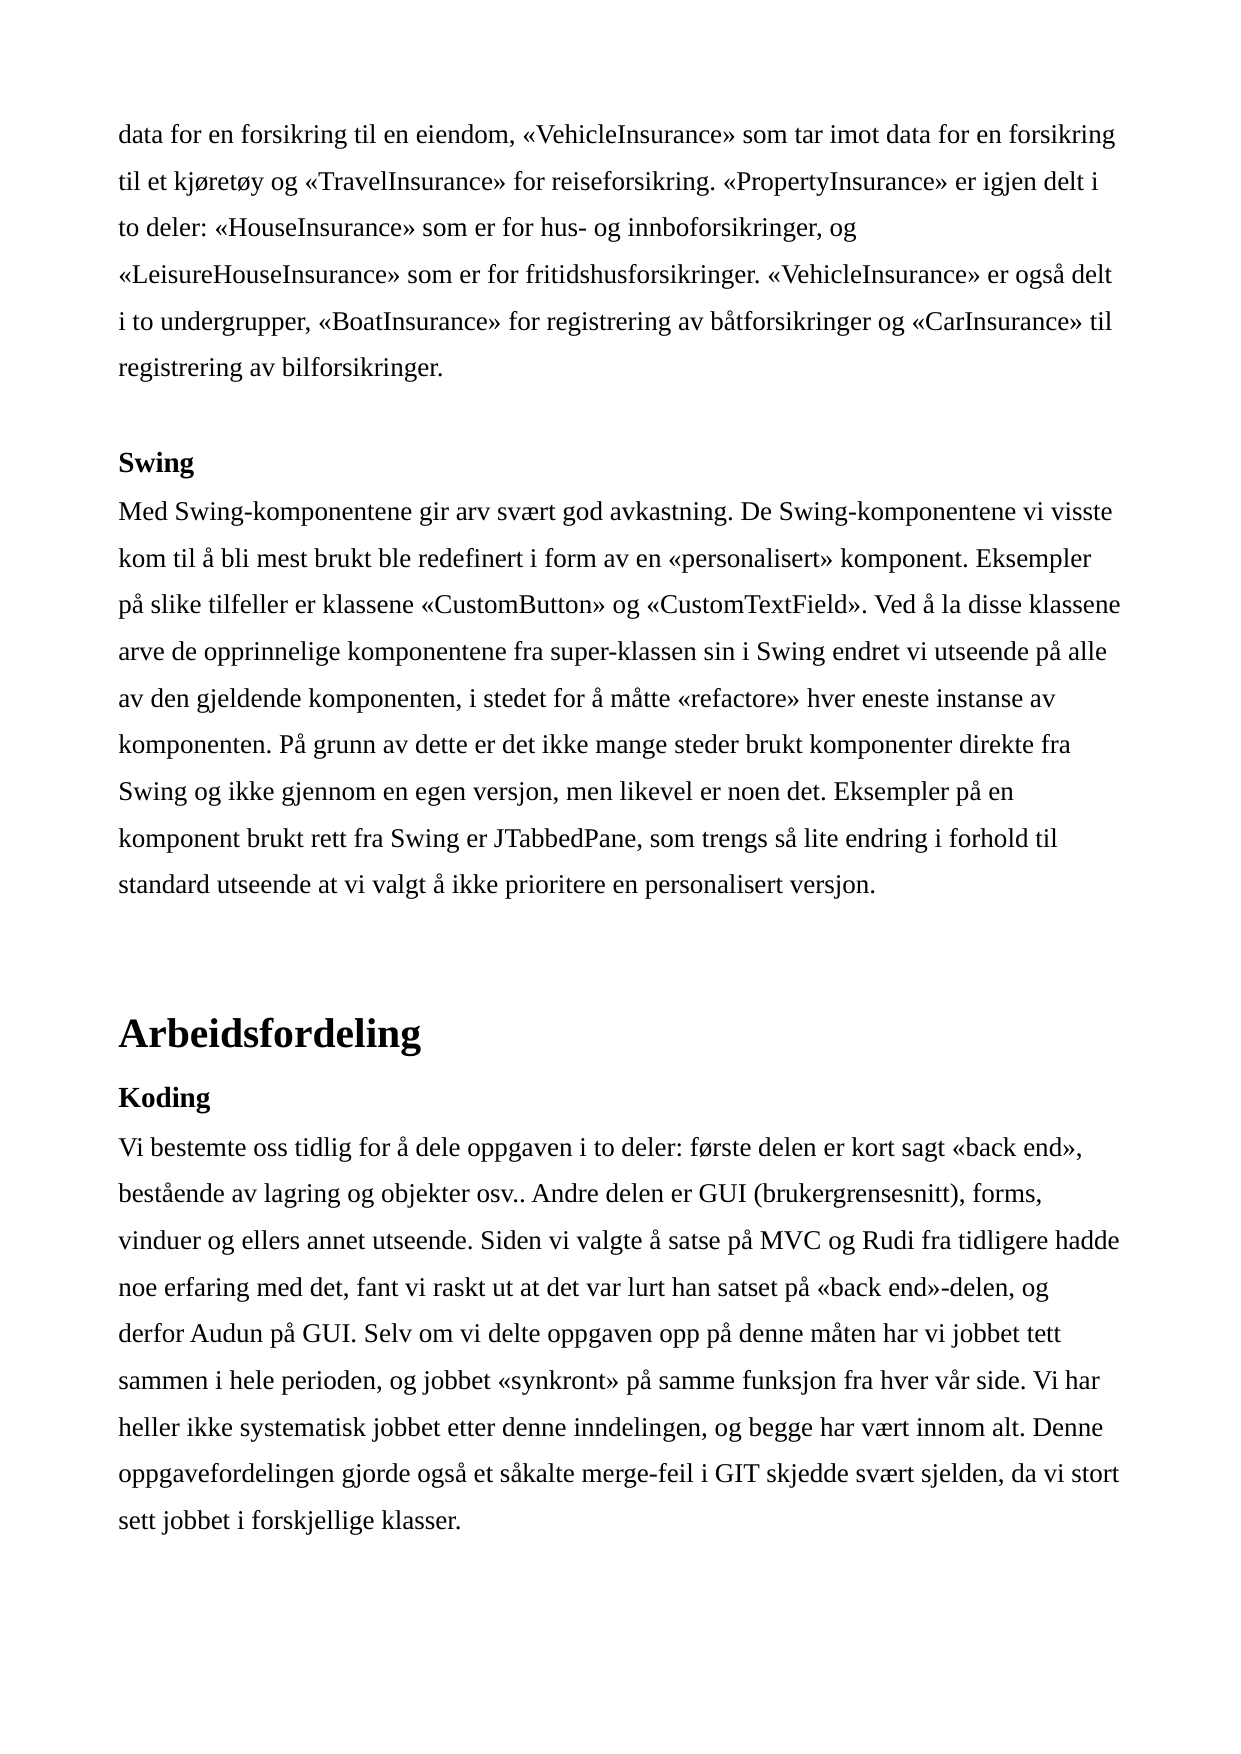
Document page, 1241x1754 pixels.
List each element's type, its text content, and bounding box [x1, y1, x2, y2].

text Koding [118, 1080, 1122, 1114]
text Med Swing-komponentene gir arv svært god avkastning. De Swing-komponentene vi visste kom til å bli mest brukt ble redefinert i form av en «personalisert» komponent. Eksempler på slike tilfeller er klassene «CustomButton» og «CustomTextField». Ved å la disse klassene arve de opprinnelige komponentene fra super-klassen sin i Swing endret vi utseende på alle av den gjeldende komponenten, i stedet for å måtte «refactore» hver eneste instanse av komponenten. På grunn av dette er det ikke mange steder brukt komponenter direkte fra Swing og ikke gjennom en egen versjon, men likevel er noen det. Eksempler på en komponent brukt rett fra Swing er JTabbedPane, som trengs så lite endring i forhold til standard utseende at vi valgt å ikke prioritere en personalisert versjon. [118, 495, 1122, 899]
text Vi bestemte oss tidlig for å dele oppgaven i to deler: første delen er kort sagt «back end», bestående av lagring og objekter osv.. Andre delen er GUI (brukergrensesnitt), forms, vinduer og ellers annet utseende. Siden vi valgte å satse på MVC og Rudi fra tidligere hadde noe erfaring med det, fant vi raskt ut at det var lurt han satset på «back end»-delen, og derfor Audun på GUI. Selv om vi delte oppgaven opp på denne måten har vi jobbet tett sammen i hele perioden, og jobbet «synkront» på samme funksjon fra hver vår side. Vi har heller ikke systematisk jobbet etter denne inndelingen, og begge har vært innom alt. Denne oppgavefordelingen gjorde også et såkalte merge-feil i GIT skjedde svært sjelden, da vi stort sett jobbet i forskjellige klasser. [118, 1131, 1122, 1535]
text data for en forsikring til en eiendom, «VehicleInsurance» som tar imot data for en forsikring til et kjøretøy og «TravelInsurance» for reiseforsikring. «PropertyInsurance» er igjen delt i to deler: «HouseInsurance» som er for hus- og innboforsikringer, og «LeisureHouseInsurance» som er for fritidshusforsikringer. «VehicleInsurance» er også delt i to undergrupper, «BoatInsurance» for registrering av båtforsikringer og «CarInsurance» til registrering av bilforsikringer. [118, 118, 1122, 383]
text Swing [118, 445, 1122, 478]
text Arbeidsfordeling [118, 1008, 1122, 1056]
